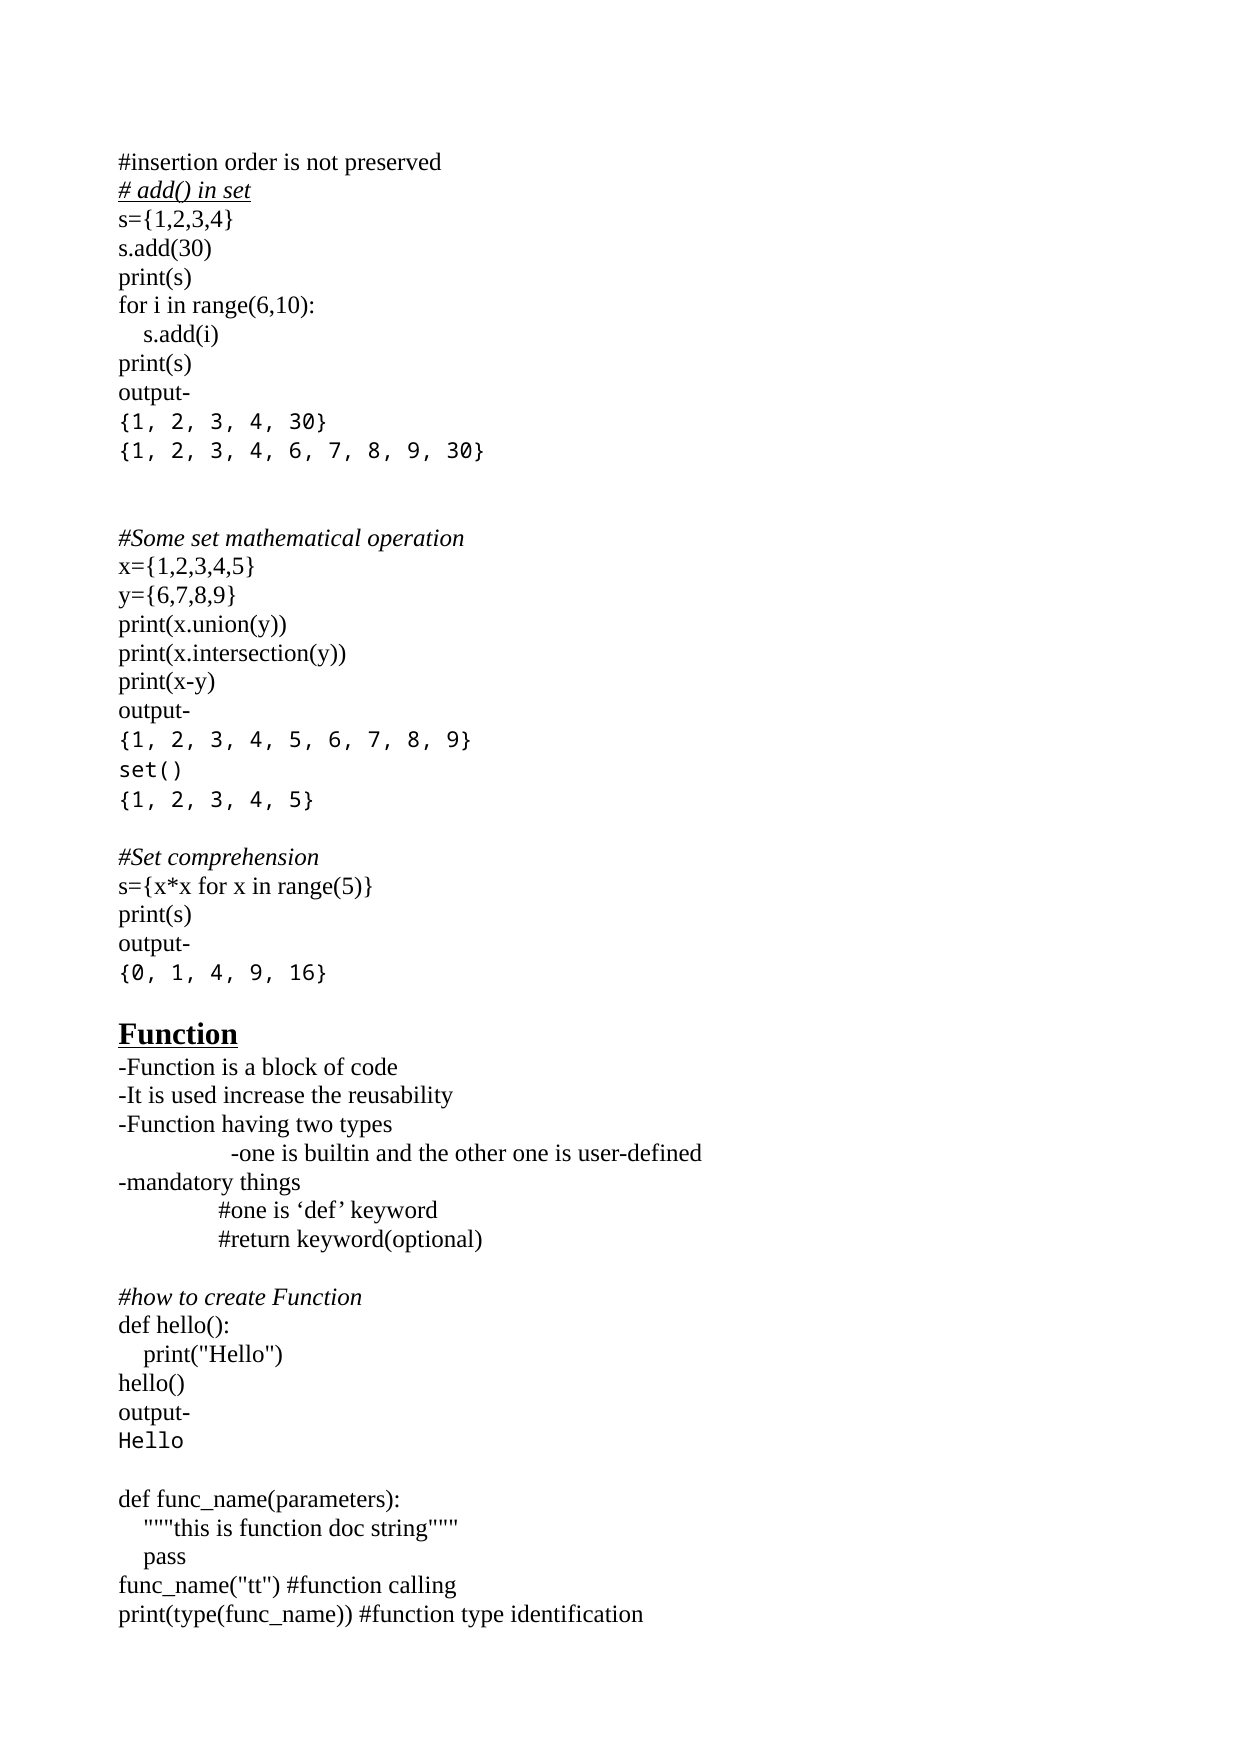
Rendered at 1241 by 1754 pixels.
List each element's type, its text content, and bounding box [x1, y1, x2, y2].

text set() [118, 754, 1122, 783]
text print(x-y) [118, 666, 1122, 695]
text Hello [118, 1425, 1122, 1455]
text -mandatory things [118, 1167, 1122, 1195]
text -one is builtin and the other one is user-defined [118, 1138, 1122, 1167]
text x={1,2,3,4,5} [118, 551, 1122, 580]
text #one is ‘def’ keyword [118, 1195, 1122, 1224]
text s.add(30) [118, 233, 1122, 262]
text func_name("tt") #function calling [118, 1570, 1122, 1599]
text y={6,7,8,9} [118, 580, 1122, 609]
text def func_name(parameters): [118, 1484, 1122, 1513]
text output- [118, 928, 1122, 957]
text #how to create Function [118, 1282, 1122, 1310]
text Function [118, 1016, 1122, 1052]
text """this is function doc string""" [118, 1513, 1122, 1541]
text print(type(func_name)) #function type identification [118, 1599, 1122, 1628]
text output- [118, 1397, 1122, 1425]
text # add() in set [118, 176, 1122, 204]
text -It is used increase the reusability [118, 1080, 1122, 1109]
text for i in range(6,10): [118, 291, 1122, 319]
text def hello(): [118, 1310, 1122, 1339]
text print(s) [118, 262, 1122, 291]
text print("Hello") [118, 1339, 1122, 1368]
text {1, 2, 3, 4, 5, 6, 7, 8, 9} [118, 724, 1122, 754]
text #Some set mathematical operation [118, 523, 1122, 551]
text print(x.intersection(y)) [118, 638, 1122, 666]
text {1, 2, 3, 4, 6, 7, 8, 9, 30} [118, 435, 1122, 465]
text #return keyword(optional) [118, 1224, 1122, 1253]
text s={1,2,3,4} [118, 204, 1122, 233]
text s.add(i) [118, 319, 1122, 348]
text output- [118, 695, 1122, 724]
text {1, 2, 3, 4, 5} [118, 783, 1122, 813]
text hello() [118, 1368, 1122, 1397]
text pass [118, 1541, 1122, 1570]
text {1, 2, 3, 4, 30} [118, 406, 1122, 435]
text #insertion order is not preserved [118, 147, 1122, 176]
text print(x.union(y)) [118, 609, 1122, 638]
text #Set comprehension [118, 842, 1122, 871]
text print(s) [118, 899, 1122, 928]
text -Function having two types [118, 1109, 1122, 1138]
text print(s) [118, 348, 1122, 377]
text s={x*x for x in range(5)} [118, 871, 1122, 899]
text output- [118, 377, 1122, 406]
text {0, 1, 4, 9, 16} [118, 957, 1122, 987]
text -Function is a block of code [118, 1052, 1122, 1080]
